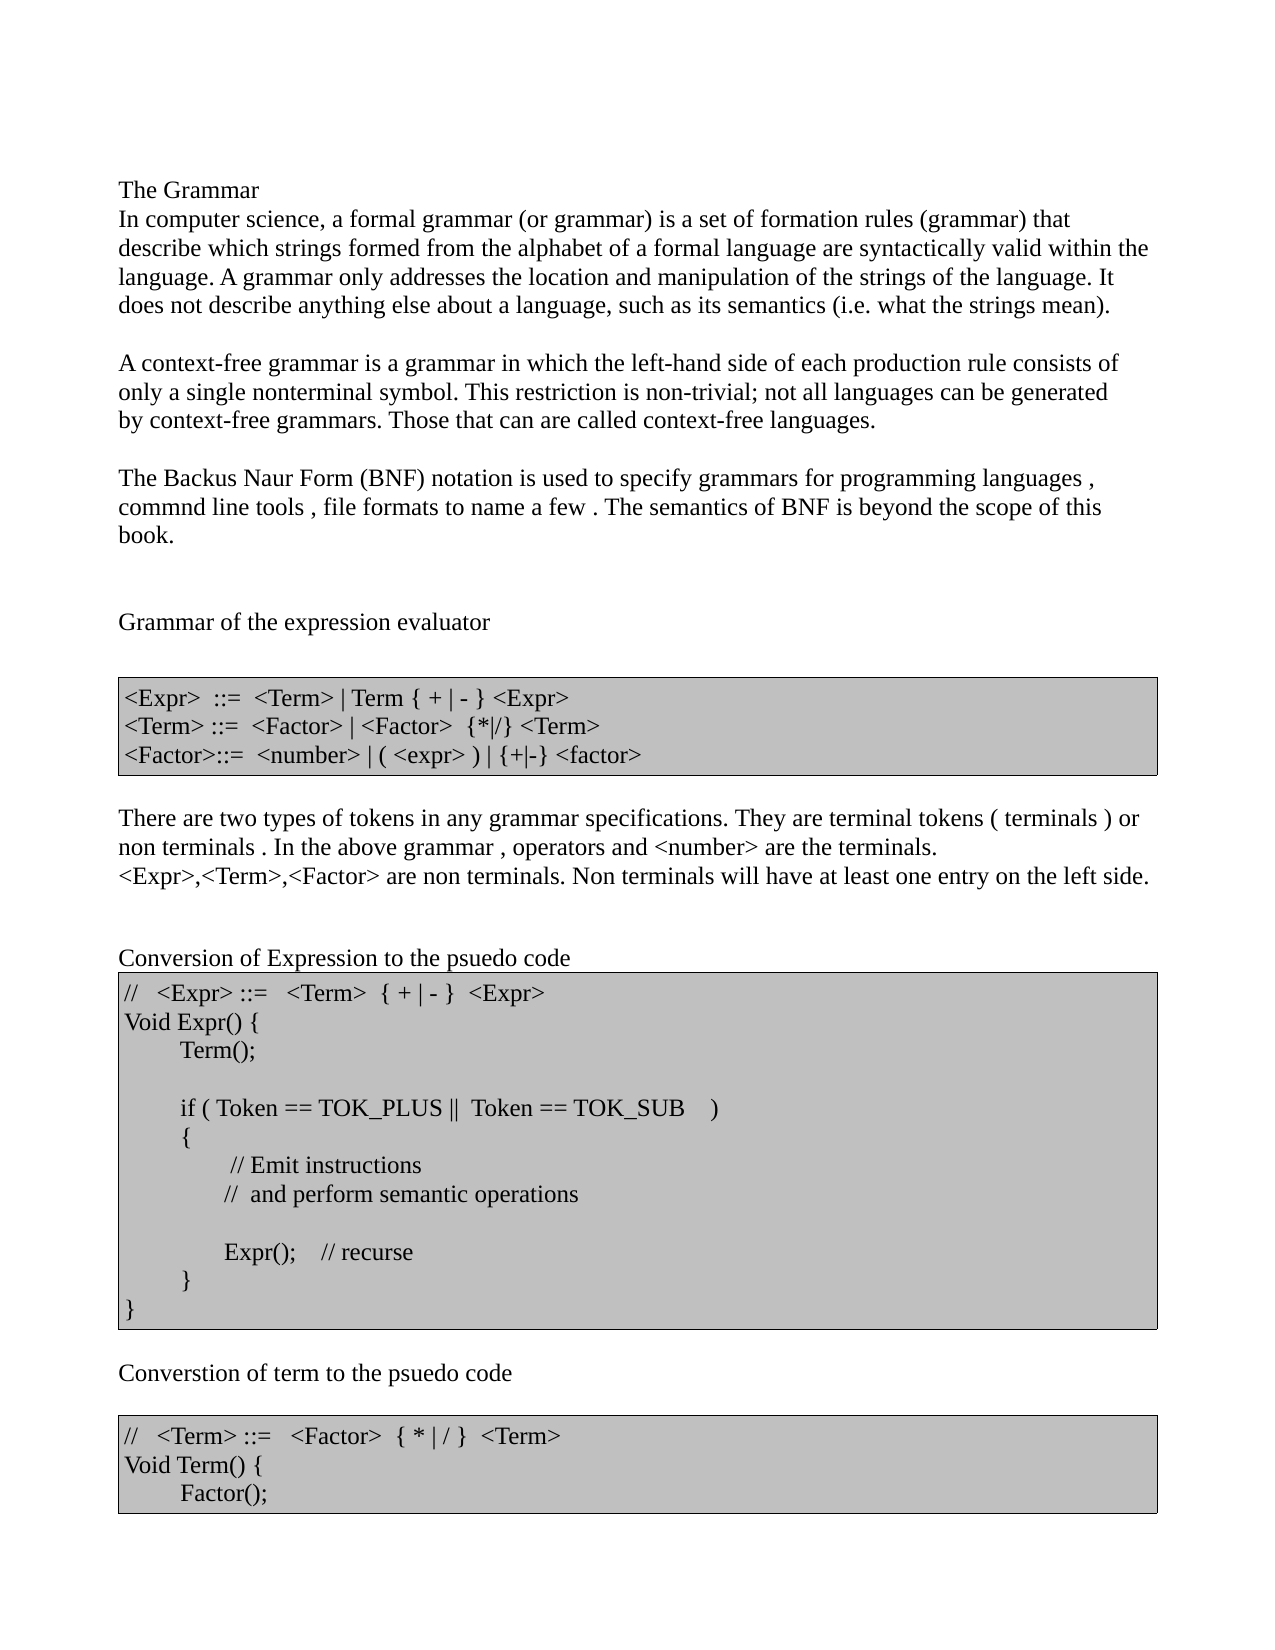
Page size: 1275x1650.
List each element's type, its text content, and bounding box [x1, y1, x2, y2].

text A context-free grammar is a grammar in which the left-hand side of each production rule consists of only a single nonterminal symbol. This restriction is non-trivial; not all languages can be generated [118, 348, 1157, 406]
table_header // <Term> ::= <Factor> { * | / } <Term> Void Term() { Factor(); [119, 1416, 1157, 1513]
text In computer science, a formal grammar (or grammar) is a set of formation rules (grammar) that describe which strings formed from the alphabet of a formal language are syntactically valid within the language. A grammar only addresses the location and manipulation of the strings of the language. It does not describe anything else about a language, such as its semantics (i.e. what the strings mean). [118, 204, 1157, 319]
text by context-free grammars. Those that can are called context-free languages. [118, 406, 1157, 434]
table_header <Expr> ::= <Term> | Term { + | - } <Expr> <Term> ::= <Factor> | <Factor> {*|/} <Term> <Factor>::= <number> | ( <expr> ) | {+|-} <factor> [119, 678, 1157, 775]
table_header // <Expr> ::= <Term> { + | - } <Expr> Void Expr() { Term(); if ( Token == TOK_PLUS || Token == TOK_SUB ) { // Emit instructions // and perform semantic operations Expr(); // recurse } } [119, 973, 1157, 1329]
text Converstion of term to the psuedo code [118, 1358, 1157, 1386]
text There are two types of tokens in any grammar specifications. They are terminal tokens ( terminals ) or non terminals . In the above grammar , operators and <number> are the terminals. <Expr>,<Term>,<Factor> are non terminals. Non terminals will have at least one entry on the left side. [118, 803, 1157, 890]
text Conversion of Expression to the psuedo code [118, 943, 1157, 972]
text The Grammar [118, 176, 1157, 204]
text The Backus Naur Form (BNF) notation is used to specify grammars for programming languages , commnd line tools , file formats to name a few . The semantics of BNF is beyond the scope of this book. [118, 463, 1157, 549]
text Grammar of the expression evaluator [118, 607, 1157, 636]
